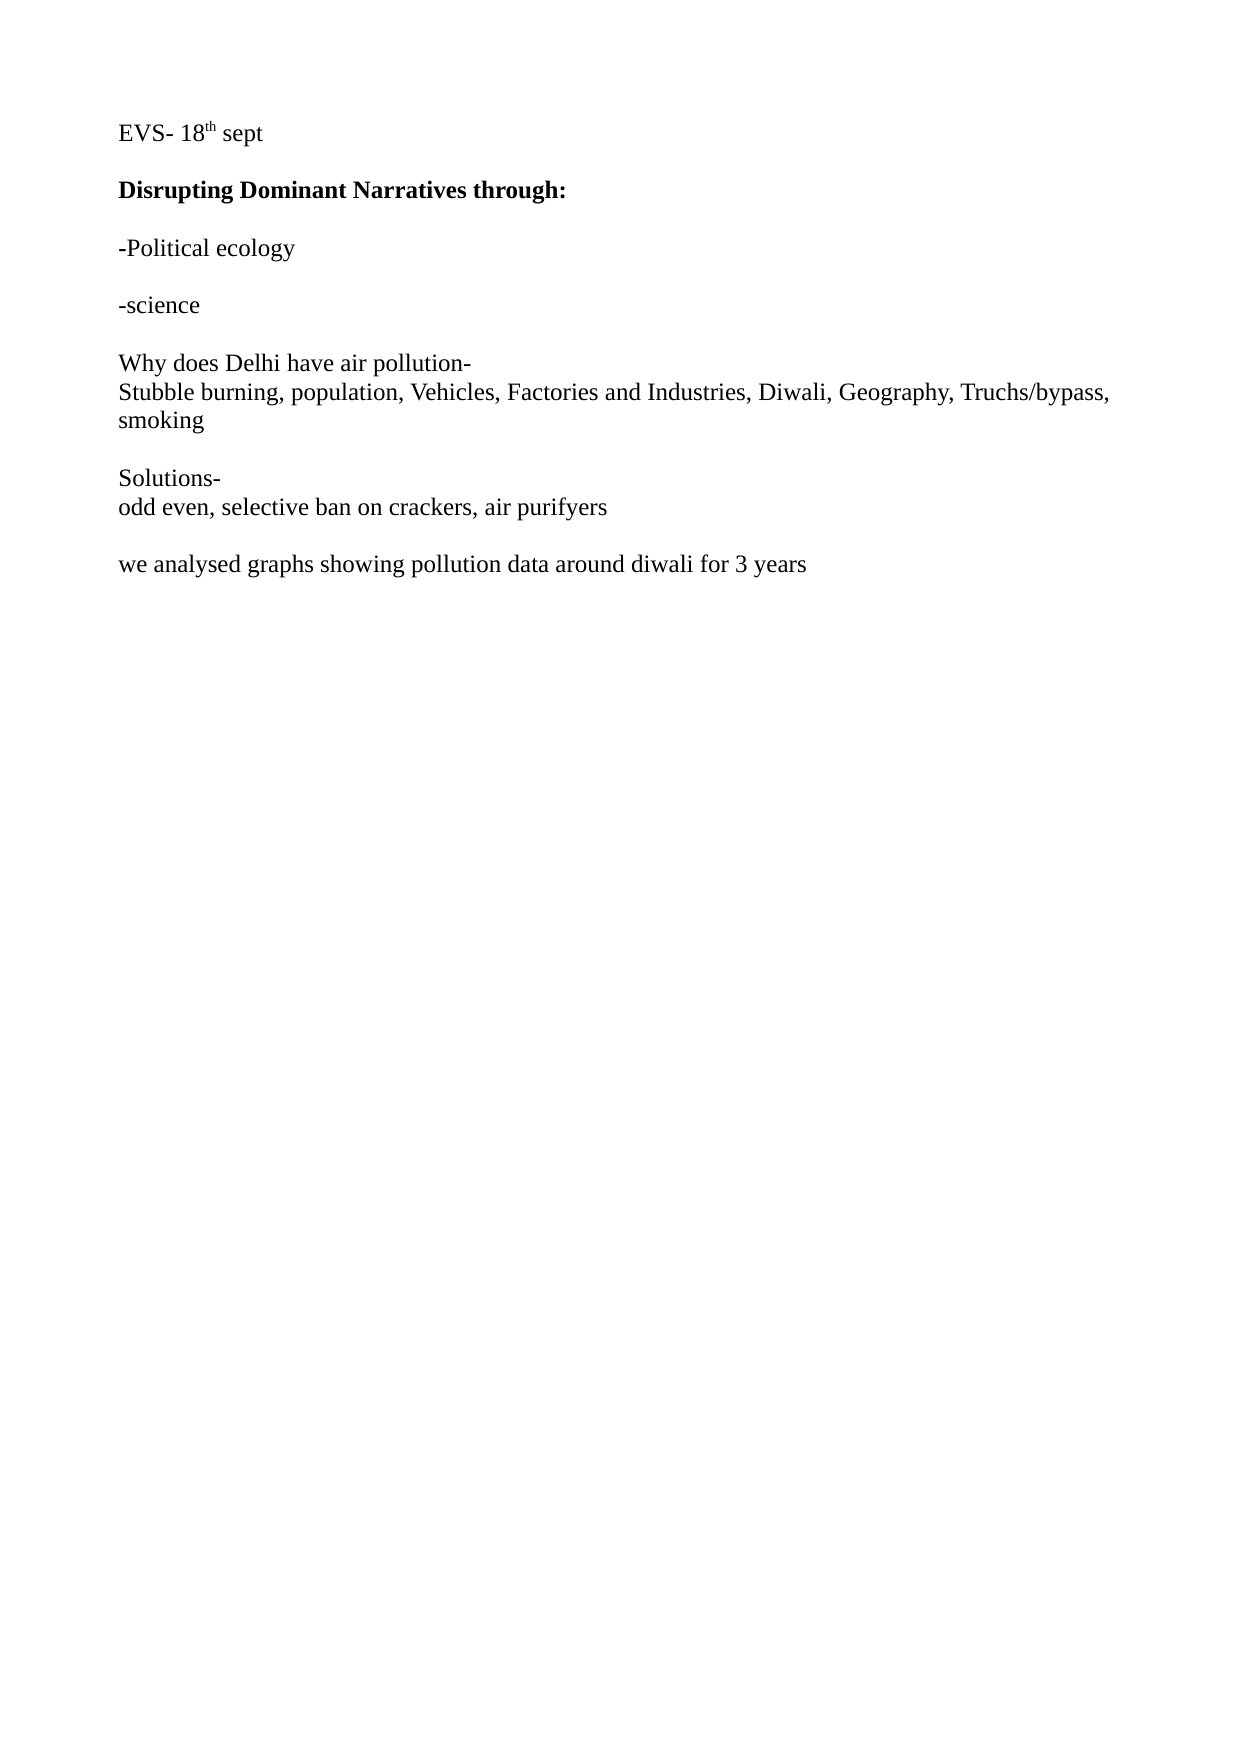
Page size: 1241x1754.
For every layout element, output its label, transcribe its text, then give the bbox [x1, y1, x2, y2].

text Why does Delhi have air pollution- [118, 348, 1122, 377]
text Stubble burning, population, Vehicles, Factories and Industries, Diwali, Geography, Truchs/bypass, smoking [118, 377, 1122, 434]
text we analysed graphs showing pollution data around diwali for 3 years [118, 549, 1122, 578]
text Solutions- [118, 463, 1122, 492]
text EVS- 18th sept [118, 118, 1122, 147]
text -science [118, 291, 1122, 319]
text odd even, selective ban on crackers, air purifyers [118, 492, 1122, 521]
text Disrupting Dominant Narratives through: [118, 176, 1122, 204]
text -Political ecology [118, 233, 1122, 262]
